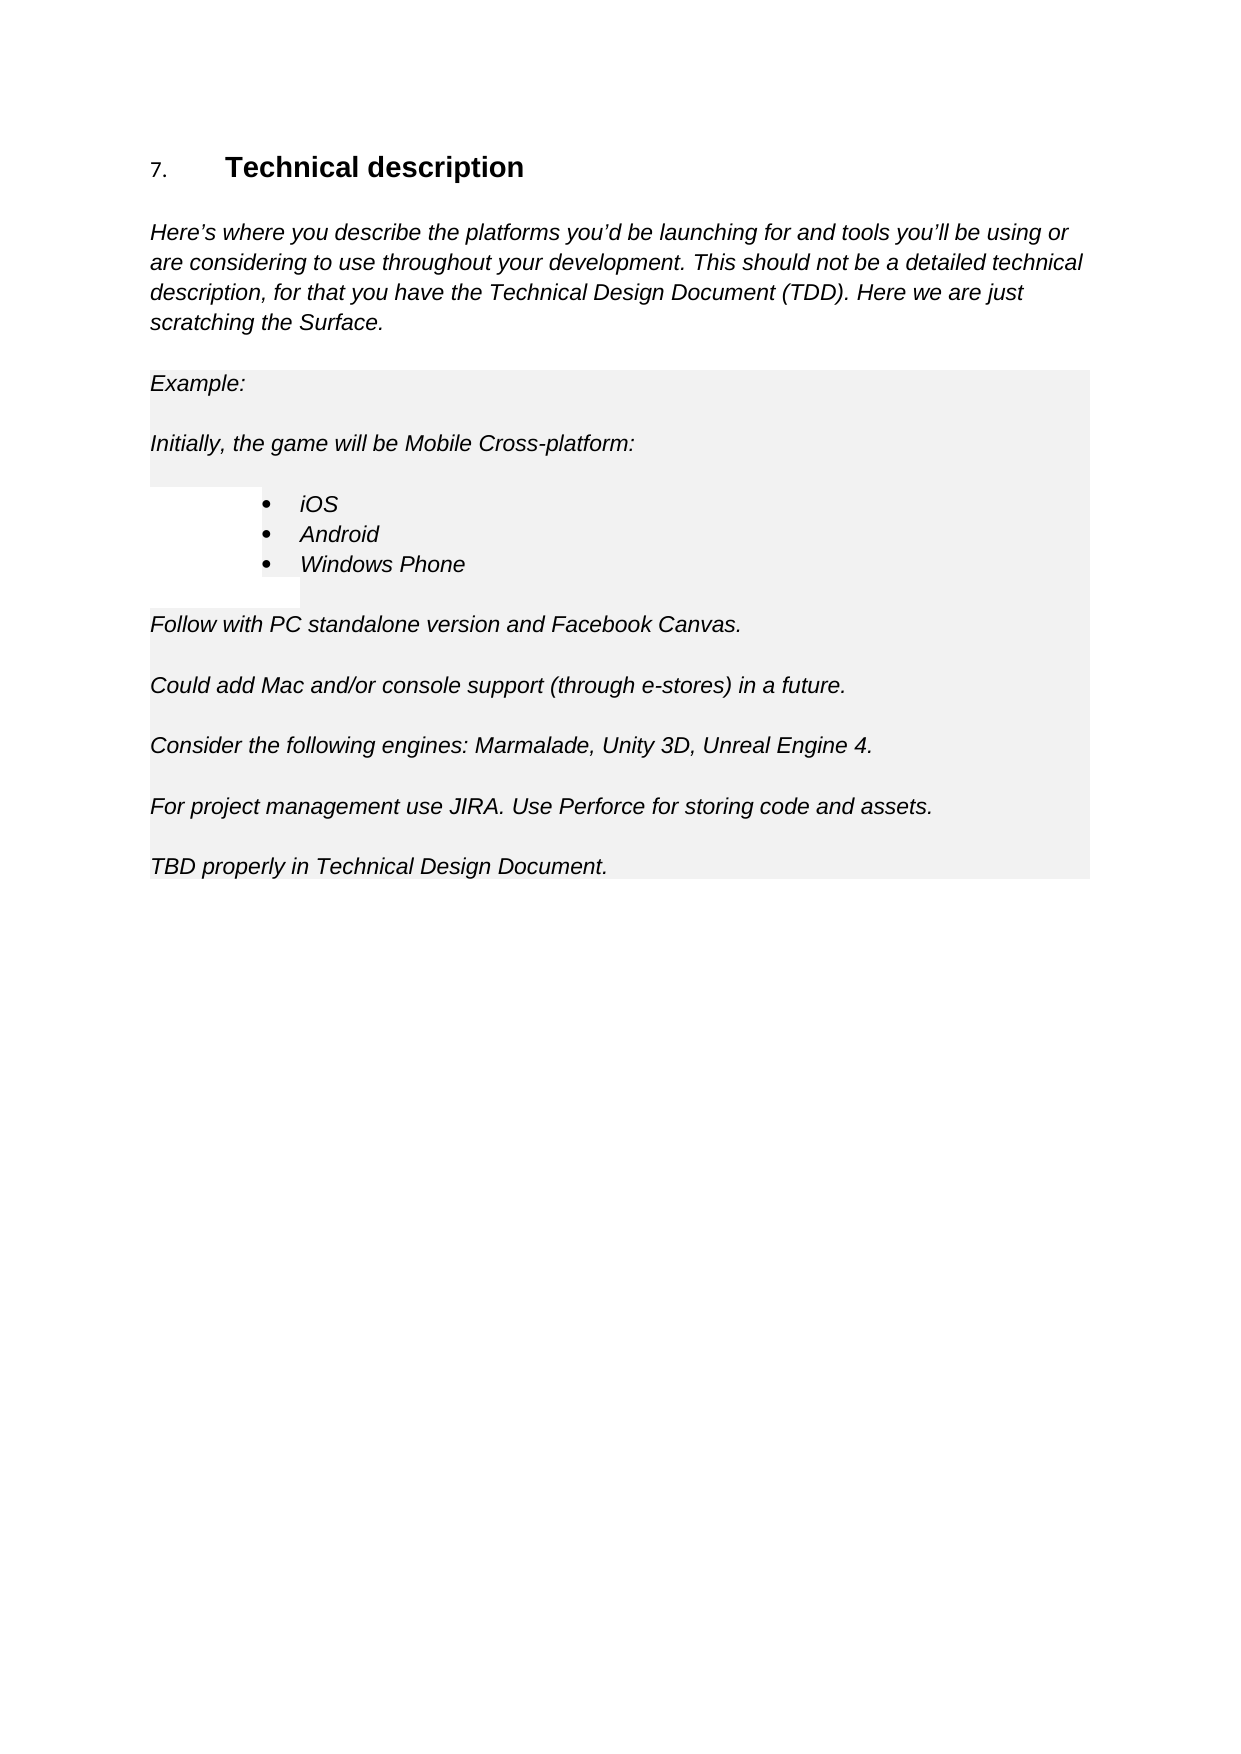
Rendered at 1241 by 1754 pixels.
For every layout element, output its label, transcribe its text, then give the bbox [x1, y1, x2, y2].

list Could add Mac and/or console support (through e-stores) in a future. [150, 672, 1090, 698]
list Technical description [150, 150, 1090, 183]
list TBD properly in Technical Design Document. [150, 853, 1090, 879]
list Follow with PC standalone version and Facebook Canvas. [150, 611, 1090, 638]
list Windows Phone [262, 551, 1090, 577]
list Consider the following engines: Marmalade, Unity 3D, Unreal Engine 4. [150, 732, 1090, 759]
list Example: [150, 370, 1090, 396]
list Initially, the game will be Mobile Cross-platform: [150, 430, 1090, 457]
list Android [262, 521, 1090, 547]
list Here’s where you describe the platforms you’d be launching for and tools you’ll be using or are considering to use throughout your development. This should not be a detailed technical description, for that you have the Technical Design Document (TDD). Here we are just scratching the Surface. [150, 219, 1090, 336]
list For project management use JIRA. Use Perforce for storing code and assets. [150, 793, 1090, 819]
list iOS [262, 491, 1090, 517]
